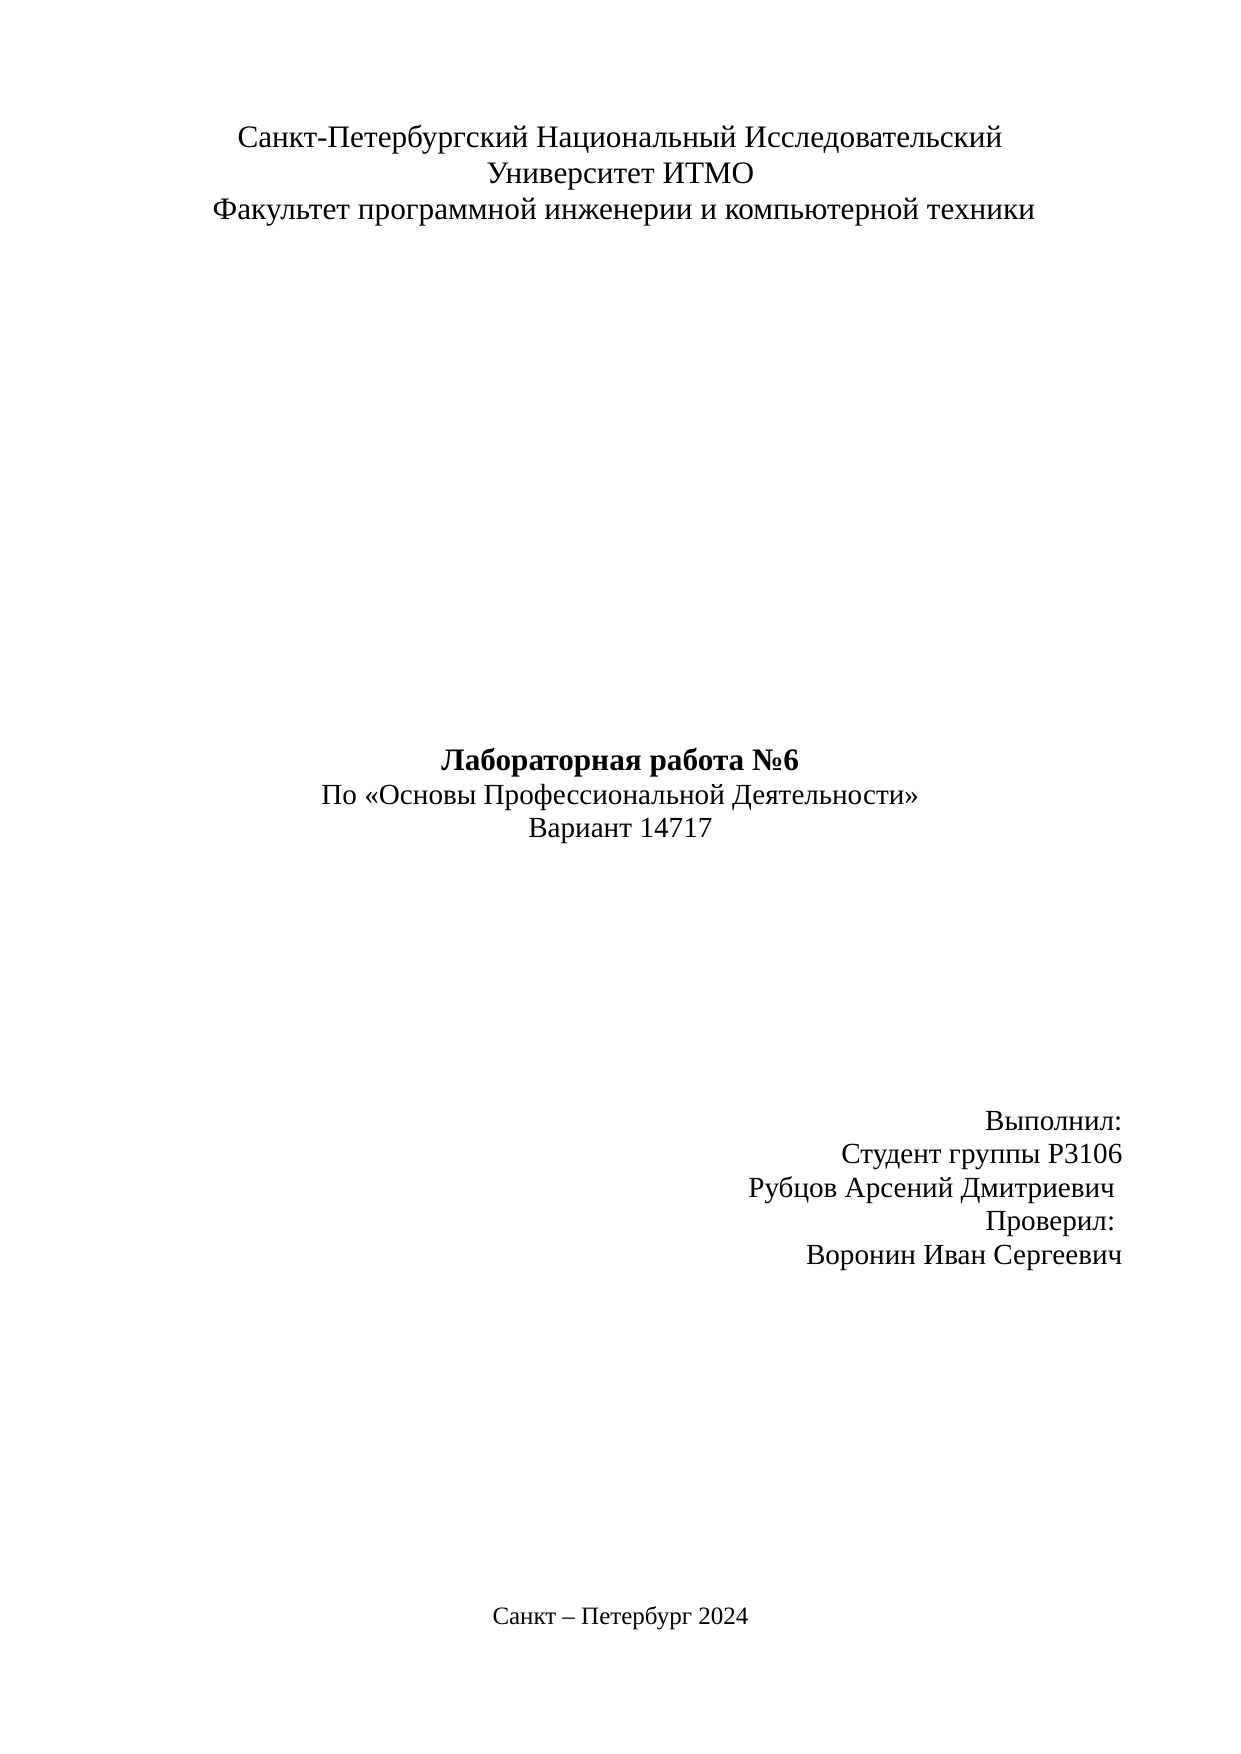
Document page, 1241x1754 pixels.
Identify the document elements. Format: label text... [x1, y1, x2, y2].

text Рубцов Арсений Дмитриевич [118, 1170, 1122, 1203]
text Студент группы P3106 [118, 1136, 1122, 1170]
text Вариант 14717 [118, 811, 1122, 844]
text По «Основы Профессиональной Деятельности» [118, 777, 1122, 811]
text Воронин Иван Сергеевич [118, 1237, 1122, 1271]
text Санкт – Петербург 2024 [118, 1601, 1122, 1630]
text Университет ИТМО [118, 154, 1122, 190]
text Лабораторная работа №6 [118, 741, 1122, 777]
text Проверил: [118, 1203, 1122, 1237]
text Выполнил: [118, 1103, 1122, 1136]
text Факультет программной инженерии и компьютерной техники [118, 190, 1122, 226]
text Санкт-Петербургский Национальный Исследовательский [118, 118, 1122, 154]
